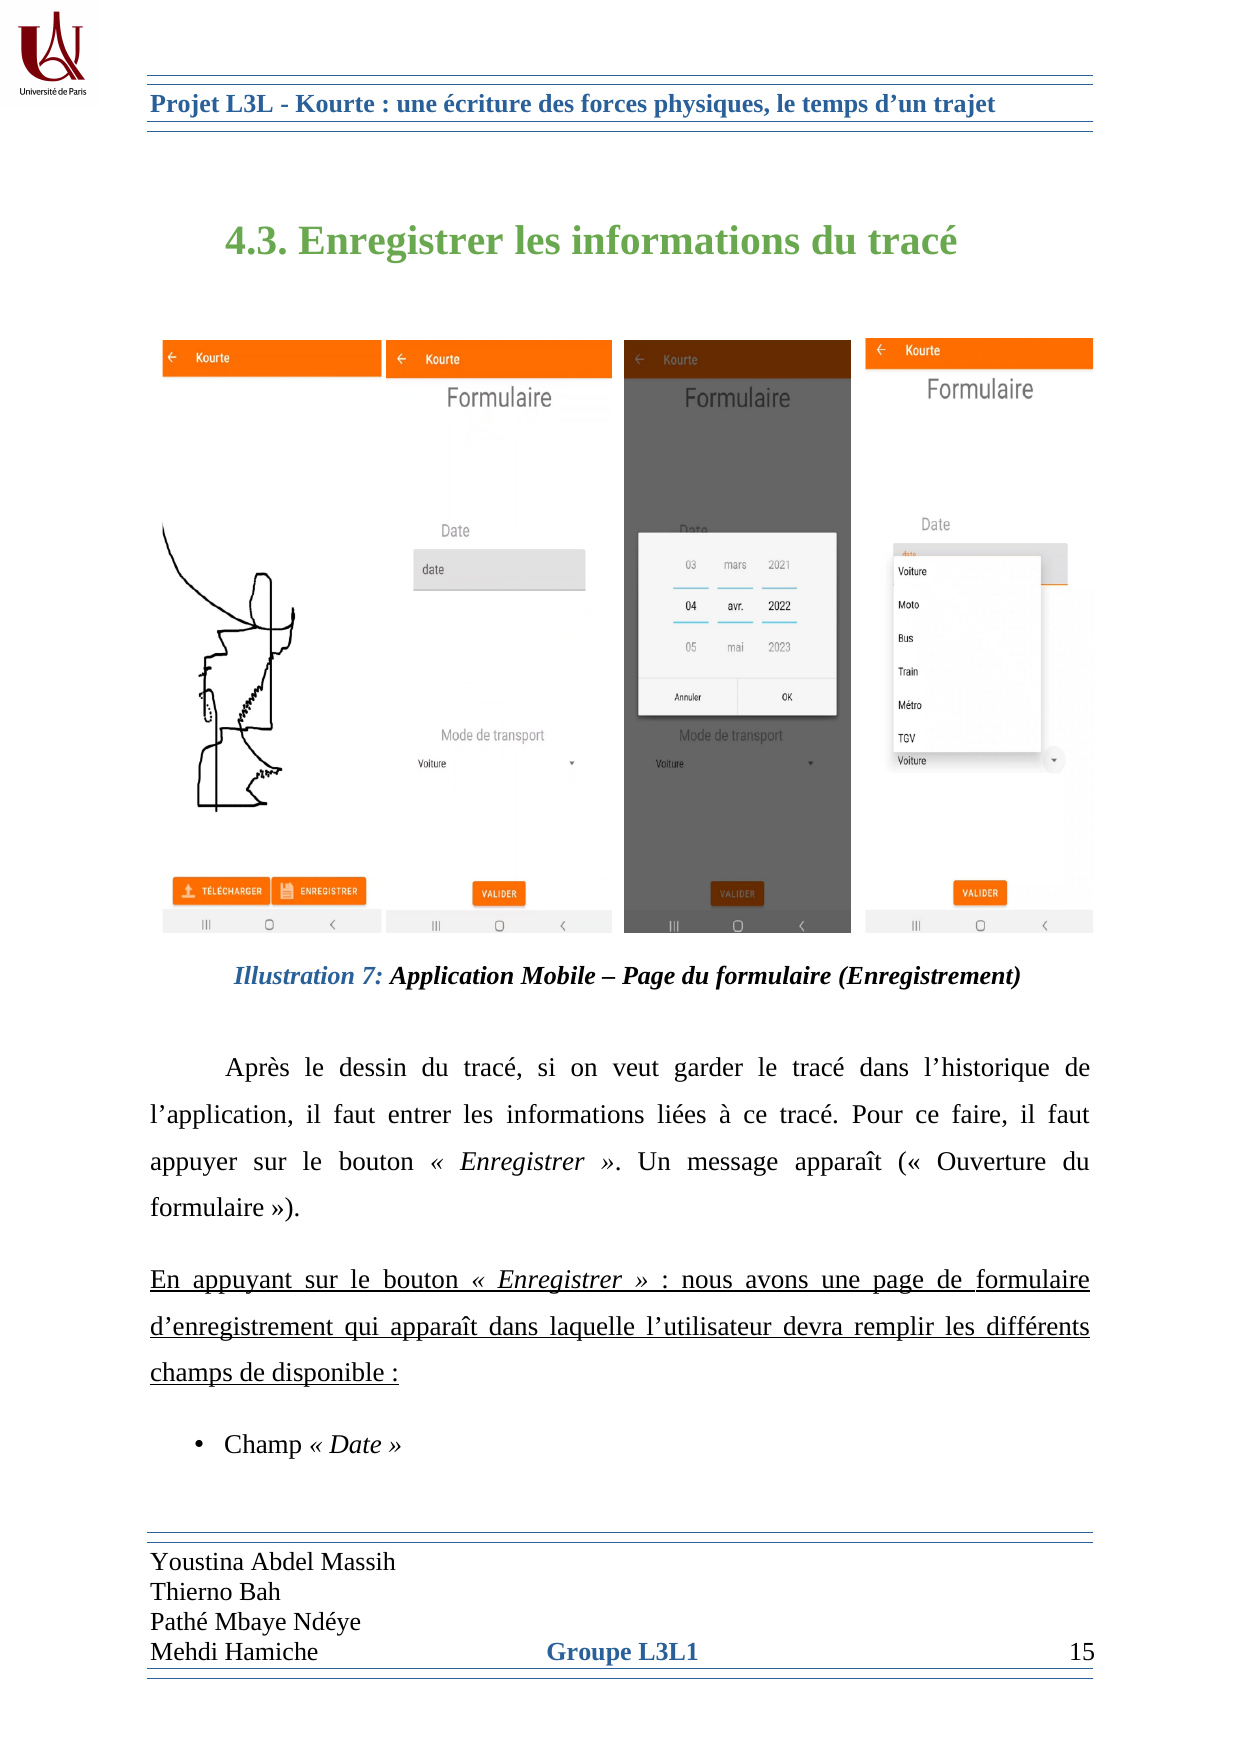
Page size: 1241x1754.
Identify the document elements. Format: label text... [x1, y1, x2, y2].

text Après le dessin du tracé, si on veut garder le tracé dans l’historique de l’application, il faut entrer les informations liées à ce tracé. Pour ce faire, il faut appuyer sur le bouton « Enregistrer ». Un message apparaît (« Ouverture du formulaire »). [150, 990, 1090, 1223]
text [130, 326, 1125, 339]
subtitle 4.3. Enregistrer les informations du tracé [150, 215, 1090, 263]
picture [0, 0, 101, 107]
text d’enregistrement qui apparaît dans laquelle l’utilisateur devra remplir les différents [150, 1291, 1090, 1337]
text champs de disponible : [150, 1338, 1090, 1388]
picture [162, 338, 1094, 933]
list Champ « Date » [194, 1428, 1090, 1459]
text Illustration 7: Application Mobile – Page du formulaire (Enregistrement) [130, 339, 1125, 990]
text En appuyant sur le bouton « Enregistrer » : nous avons une page de formulaire [150, 1263, 1090, 1290]
